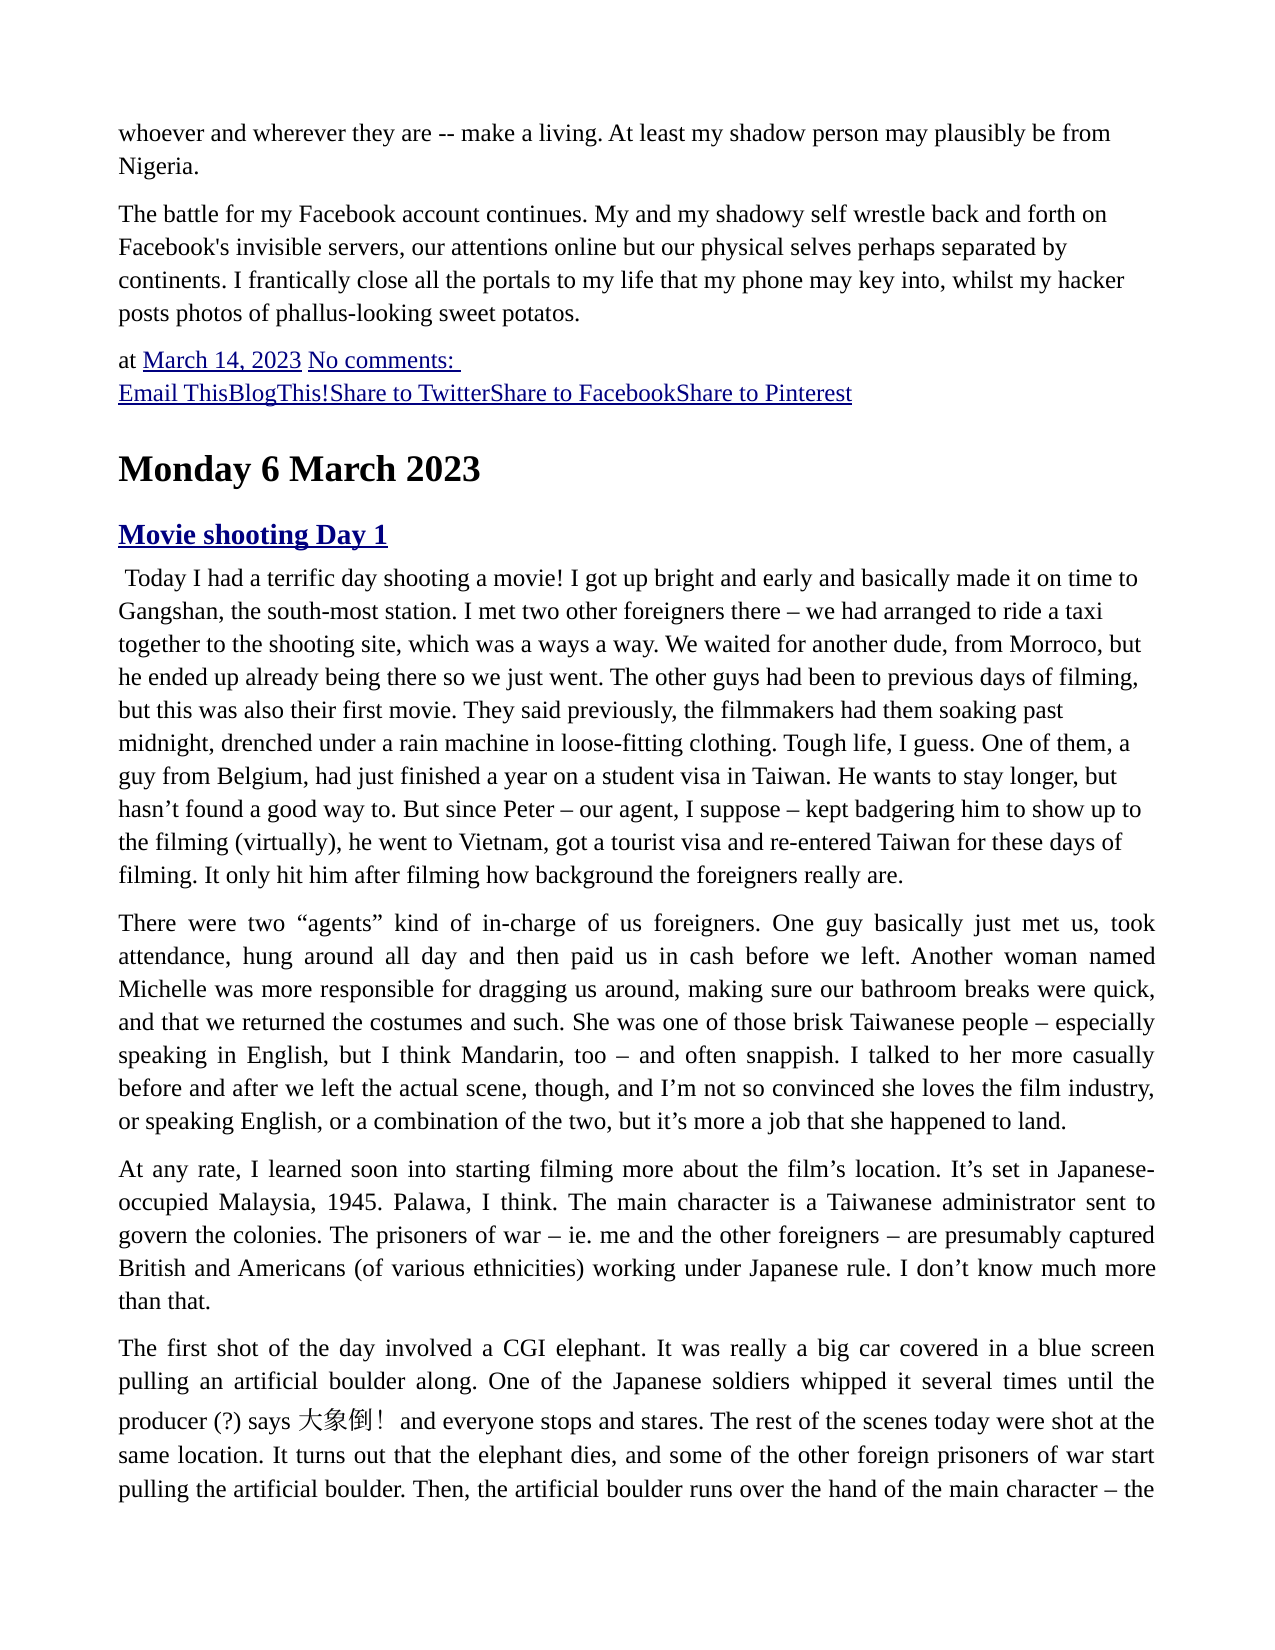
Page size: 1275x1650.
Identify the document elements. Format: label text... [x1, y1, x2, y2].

subtitle Monday 6 March 2023 [118, 447, 1157, 490]
text Email ThisBlogThis!Share to TwitterShare to FacebookShare to Pinterest [118, 378, 1157, 407]
text At any rate, I learned soon into starting filming more about the film’s location. It’s set in Japanese-occupied Malaysia, 1945. Palawa, I think. The main character is a Taiwanese administrator sent to govern the colonies. The prisoners of war – ie. me and the other foreigners – are presumably captured British and Americans (of various ethnicities) working under Japanese rule. I don’t know much more than that. [118, 1154, 1157, 1314]
text There were two “agents” kind of in-charge of us foreigners. One guy basically just met us, took attendance, hung around all day and then paid us in cash before we left. Another woman named Michelle was more responsible for dragging us around, making sure our bathroom breaks were quick, and that we returned the costumes and such. She was one of those brisk Taiwanese people – especially speaking in English, but I think Mandarin, too – and often snappish. I talked to her more casually before and after we left the actual scene, though, and I’m not so convinced she loves the film industry, or speaking English, or a combination of the two, but it’s more a job that she happened to land. [118, 908, 1157, 1135]
text at March 14, 2023 No comments: [118, 345, 1157, 374]
subtitle Movie shooting Day 1 [118, 517, 1157, 551]
text Today I had a terrific day shooting a movie! I got up bright and early and basically made it on time to Gangshan, the south-most station. I met two other foreigners there – we had arranged to ride a taxi together to the shooting site, which was a ways a way. We waited for another dude, from Morroco, but he ended up already being there so we just went. The other guys had been to previous days of filming, but this was also their first movie. They said previously, the filmmakers had them soaking past midnight, drenched under a rain machine in loose-fitting clothing. Tough life, I guess. One of them, a guy from Belgium, had just finished a year on a student visa in Taiwan. He wants to stay longer, but hasn’t found a good way to. But since Peter – our agent, I suppose – kept badgering him to show up to the filming (virtually), he went to Vietnam, got a tourist visa and re-entered Taiwan for these days of filming. It only hit him after filming how background the foreigners really are. [118, 563, 1157, 889]
text The battle for my Facebook account continues. My and my shadowy self wrestle back and forth on Facebook's invisible servers, our attentions online but our physical selves perhaps separated by continents. I frantically close all the portals to my life that my phone may key into, whilst my hacker posts photos of phallus-looking sweet potatos. [118, 199, 1157, 327]
text -- whoever and wherever they are -- make a living. At least my shadow person may plausibly be from Nigeria. [118, 118, 1157, 180]
text The first shot of the day involved a CGI elephant. It was really a big car covered in a blue screen pulling an artificial boulder along. One of the Japanese soldiers whipped it several times until the producer (?) says 大象倒！and everyone stops and stares. The rest of the scenes today were shot at the same location. It turns out that the elephant dies, and some of the other foreign prisoners of war start pulling the artificial boulder. Then, the artificial boulder runs over the hand of the main character – the [118, 1333, 1157, 1502]
